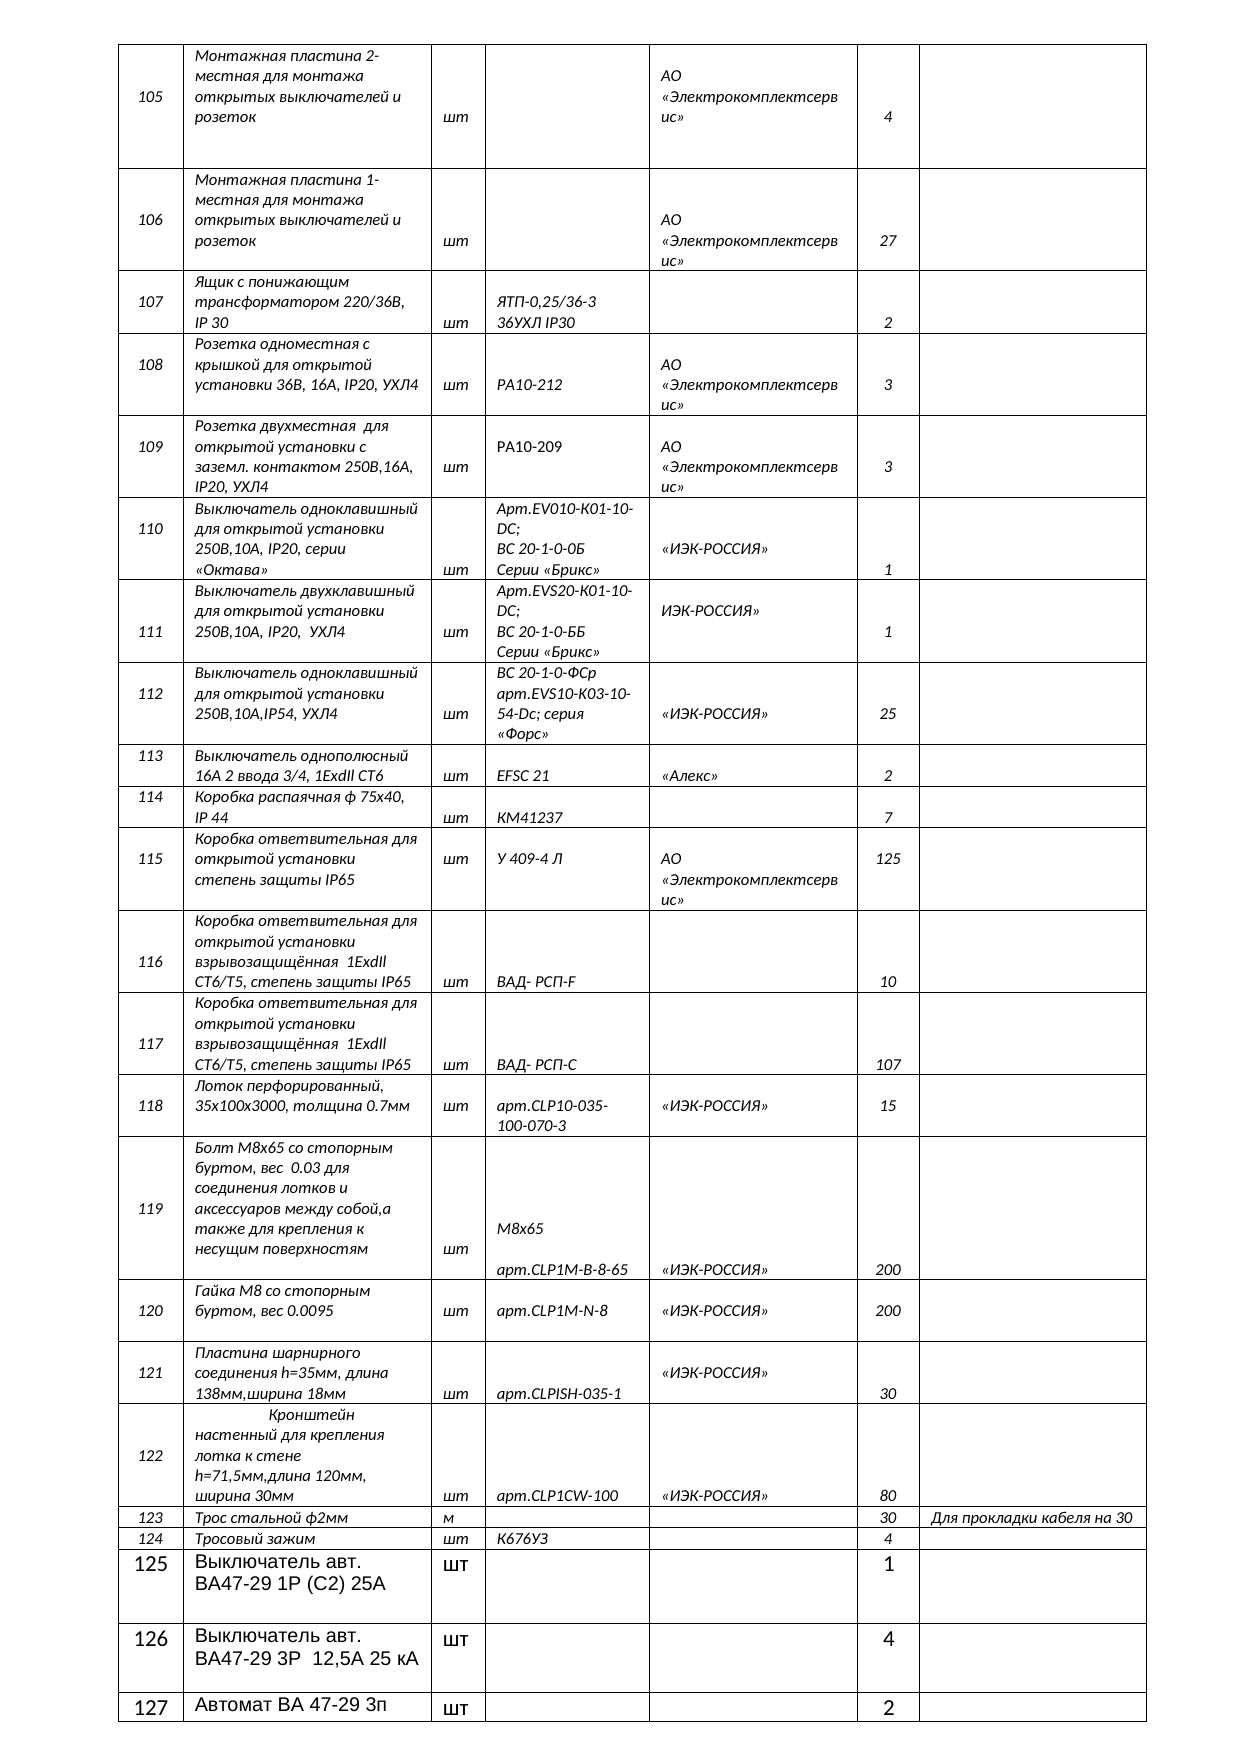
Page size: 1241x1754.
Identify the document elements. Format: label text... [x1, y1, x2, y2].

table_cell шт [432, 271, 485, 332]
table_cell Выключатель авт. ВА47-29 1Р (С2) 25А [184, 1550, 431, 1623]
table_cell Розетка двухместная для открытой установки с заземл. контактом 250В,16А, IP20, УХЛ4 [184, 416, 431, 497]
table_cell Для прокладки кабеля на 30 [920, 1507, 1146, 1527]
table_cell 3 [858, 334, 919, 415]
table_cell [650, 1528, 857, 1548]
table_cell [920, 1624, 1146, 1692]
table_cell 30 [858, 1342, 919, 1403]
table_cell арт.CLP1М-N-8 [486, 1280, 649, 1341]
table_cell 200 [858, 1137, 919, 1279]
table_cell 7 [858, 787, 919, 827]
table_cell Розетка одноместная с крышкой для открытой установки 36В, 16А, IP20, УХЛ4 [184, 334, 431, 415]
table_cell 111 [119, 580, 183, 662]
table_cell «ИЭК-РОССИЯ» [650, 663, 857, 744]
table_cell шт [432, 663, 485, 744]
table_cell 107 [119, 271, 183, 332]
table_cell шт [432, 1550, 485, 1623]
table_cell «ИЭК-РОССИЯ» [650, 1404, 857, 1506]
table_cell [650, 271, 857, 332]
table_cell шт [432, 828, 485, 909]
table_cell 30 [858, 1507, 919, 1527]
table_cell [920, 663, 1146, 744]
table_cell 1 [858, 498, 919, 579]
table_cell арт.CLP10-035-100-070-3 [486, 1075, 649, 1136]
table_cell [650, 787, 857, 827]
table_cell шт [432, 1280, 485, 1341]
table_cell [920, 45, 1146, 168]
table_cell 10 [858, 911, 919, 992]
table_cell 4 [858, 1624, 919, 1692]
table_cell Болт М8х65 со стопорным буртом, вес 0.03 для соединения лотков и аксессуаров между собой,а также для крепления к несущим поверхностям [184, 1137, 431, 1279]
table_cell [920, 787, 1146, 827]
table_cell 120 [119, 1280, 183, 1341]
table_cell [920, 1550, 1146, 1623]
table_cell 4 [858, 1528, 919, 1548]
table_cell 4 [858, 45, 919, 168]
table_cell «Алекс» [650, 745, 857, 786]
table_cell арт.CLP1CW-100 [486, 1404, 649, 1506]
table_cell [486, 1624, 649, 1692]
table_cell [920, 416, 1146, 497]
table_cell шт [432, 1342, 485, 1403]
table_cell 107 [858, 993, 919, 1074]
table_cell шт [432, 911, 485, 992]
table_cell 121 [119, 1342, 183, 1403]
table_cell «ИЭК-РОССИЯ» [650, 1280, 857, 1341]
table_cell М8х65 арт.CLP1М-В-8-65 [486, 1137, 649, 1279]
table_cell К676УЗ [486, 1528, 649, 1548]
table_cell [650, 1693, 857, 1721]
table_cell [650, 1550, 857, 1623]
table_cell Выключатель авт. ВА47-29 3Р 12,5А 25 кА [184, 1624, 431, 1692]
table_cell 124 [119, 1528, 183, 1548]
table_cell 118 [119, 1075, 183, 1136]
table_cell 119 [119, 1137, 183, 1279]
table_cell Автомат ВА 47-29 3п [184, 1693, 431, 1721]
table_cell 106 [119, 169, 183, 270]
table_cell Выключатель одноклавишный для открытой установки 250В,10А,IP54, УХЛ4 [184, 663, 431, 744]
table_cell 15 [858, 1075, 919, 1136]
table_cell Монтажная пластина 1-местная для монтажа открытых выключателей и розеток [184, 169, 431, 270]
table_cell ВС 20-1-0-ФСр арт.EVS10-K03-10-54-Dc; серия «Форс» [486, 663, 649, 744]
table_cell «ИЭК-РОССИЯ» [650, 1075, 857, 1136]
table_cell ЯТП-0,25/36-3 36УХЛ IP30 [486, 271, 649, 332]
table_cell [486, 45, 649, 168]
table_cell Коробка ответвительная для открытой установки взрывозащищённая 1ExdIl CT6/Т5, степень защиты IP65 [184, 993, 431, 1074]
table_cell Трос стальной ф2мм [184, 1507, 431, 1527]
table_cell 105 [119, 45, 183, 168]
table_cell шт [432, 787, 485, 827]
table_cell Монтажная пластина 2-местная для монтажа открытых выключателей и розеток [184, 45, 431, 168]
table_cell [920, 1528, 1146, 1548]
table_cell м [432, 1507, 485, 1527]
table_cell «ИЭК-РОССИЯ» [650, 1137, 857, 1279]
table_cell шт [432, 745, 485, 786]
table_cell 116 [119, 911, 183, 992]
table_cell 200 [858, 1280, 919, 1341]
table_cell шт [432, 1404, 485, 1506]
table_cell Ящик с понижающим трансформатором 220/36В, IP 30 [184, 271, 431, 332]
table_cell 127 [119, 1693, 183, 1721]
table_cell [920, 580, 1146, 662]
table_cell 115 [119, 828, 183, 909]
table_cell КМ41237 [486, 787, 649, 827]
table_cell 80 [858, 1404, 919, 1506]
table_cell [650, 1624, 857, 1692]
table_cell шт [432, 45, 485, 168]
table_cell 1 [858, 580, 919, 662]
table_cell [650, 1507, 857, 1527]
table_cell [920, 1280, 1146, 1341]
table_cell Арт.EV010-К01-10-DC; ВС 20-1-0-0Б Серии «Брикс» [486, 498, 649, 579]
table_cell [486, 169, 649, 270]
table_cell [920, 1075, 1146, 1136]
table_cell РА10-209 [486, 416, 649, 497]
table_cell шт [432, 416, 485, 497]
table_cell [486, 1693, 649, 1721]
table_cell РА10-212 [486, 334, 649, 415]
table_cell шт [432, 498, 485, 579]
table_cell ВАД- РСП-F [486, 911, 649, 992]
table_cell АО «Электрокомплектсервис» [650, 828, 857, 909]
table_cell [920, 745, 1146, 786]
table_cell EFSC 21 [486, 745, 649, 786]
table_cell Гайка М8 со стопорным буртом, вес 0.0095 [184, 1280, 431, 1341]
table_cell 126 [119, 1624, 183, 1692]
table_cell 27 [858, 169, 919, 270]
table_cell [920, 169, 1146, 270]
table_cell ВАД- РСП-С [486, 993, 649, 1074]
table_cell 112 [119, 663, 183, 744]
table_cell [920, 828, 1146, 909]
table_cell 113 [119, 745, 183, 786]
table_cell [486, 1550, 649, 1623]
table_cell [650, 993, 857, 1074]
table_cell ИЭК-РОССИЯ» [650, 580, 857, 662]
table_cell 125 [858, 828, 919, 909]
table_cell Выключатель двухклавишный для открытой установки 250В,10А, IP20, УХЛ4 [184, 580, 431, 662]
table_cell 108 [119, 334, 183, 415]
table_cell [920, 1693, 1146, 1721]
table_cell «ИЭК-РОССИЯ» [650, 1342, 857, 1403]
table_cell [650, 911, 857, 992]
table_cell «ИЭК-РОССИЯ» [650, 498, 857, 579]
table_cell [920, 1342, 1146, 1403]
table_cell Выключатель одноклавишный для открытой установки 250В,10А, IP20, серии «Октава» [184, 498, 431, 579]
table_cell Кронштейн настенный для крепления лотка к стене h=71,5мм,длина 120мм, ширина 30мм [184, 1404, 431, 1506]
table_cell Лоток перфорированный, 35х100х3000, толщина 0.7мм [184, 1075, 431, 1136]
table_cell Арт.EVS20-К01-10-DC; ВС 20-1-0-ББ Серии «Брикс» [486, 580, 649, 662]
table_cell шт [432, 1693, 485, 1721]
table_cell шт [432, 580, 485, 662]
table_cell 2 [858, 271, 919, 332]
table_cell 109 [119, 416, 183, 497]
table_cell У 409-4 Л [486, 828, 649, 909]
table_cell АО «Электрокомплектсервис» [650, 169, 857, 270]
table_cell арт.CLPISH-035-1 [486, 1342, 649, 1403]
table_cell 122 [119, 1404, 183, 1506]
table_cell [920, 1137, 1146, 1279]
table_cell [920, 498, 1146, 579]
table_cell шт [432, 1624, 485, 1692]
table_cell [920, 271, 1146, 332]
table_cell 114 [119, 787, 183, 827]
table_cell 3 [858, 416, 919, 497]
table_cell Коробка ответвительная для открытой установки взрывозащищённая 1ExdIl CT6/Т5, степень защиты IP65 [184, 911, 431, 992]
table_cell шт [432, 1528, 485, 1548]
table_cell АО «Электрокомплектсервис» [650, 334, 857, 415]
table_cell Коробка распаячная ф 75х40, IP 44 [184, 787, 431, 827]
table_cell 117 [119, 993, 183, 1074]
table_cell Коробка ответвительная для открытой установки степень защиты IP65 [184, 828, 431, 909]
table_cell 2 [858, 745, 919, 786]
table_cell [486, 1507, 649, 1527]
table_cell [920, 993, 1146, 1074]
table_cell 123 [119, 1507, 183, 1527]
table_cell АО «Электрокомплектсервис» [650, 416, 857, 497]
table_cell [920, 911, 1146, 992]
table_cell Пластина шарнирного соединения h=35мм, длина 138мм,ширина 18мм [184, 1342, 431, 1403]
table_cell АО «Электрокомплектсервис» [650, 45, 857, 168]
table_cell 25 [858, 663, 919, 744]
table_cell шт [432, 169, 485, 270]
table_cell 2 [858, 1693, 919, 1721]
table_cell 125 [119, 1550, 183, 1623]
table_cell шт [432, 1137, 485, 1279]
table_cell Выключатель однополюсный 16А 2 ввода 3/4, 1ExdIl CT6 [184, 745, 431, 786]
table_cell 1 [858, 1550, 919, 1623]
table_cell шт [432, 1075, 485, 1136]
table_cell Тросовый зажим [184, 1528, 431, 1548]
table_cell [920, 334, 1146, 415]
table_cell 110 [119, 498, 183, 579]
table_cell [920, 1404, 1146, 1506]
table_cell шт [432, 993, 485, 1074]
table_cell шт [432, 334, 485, 415]
